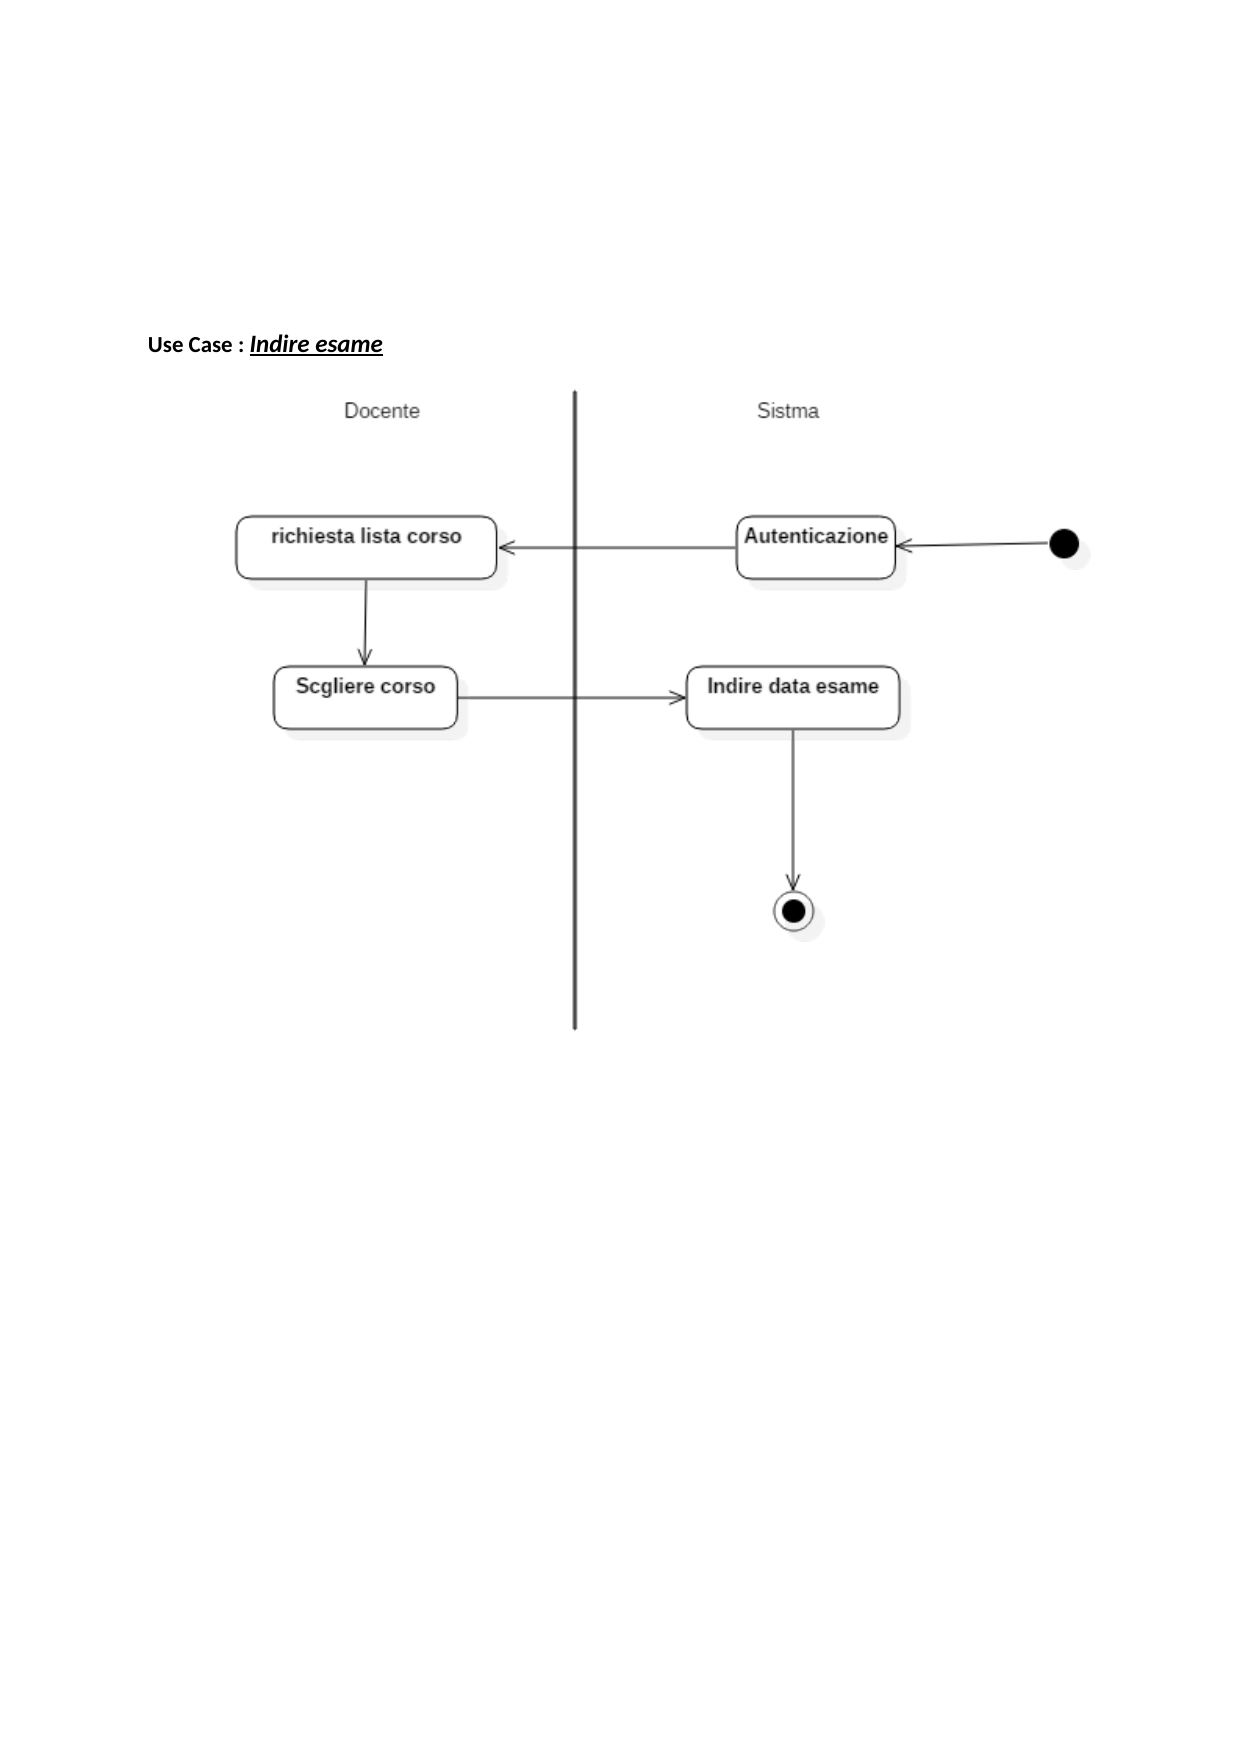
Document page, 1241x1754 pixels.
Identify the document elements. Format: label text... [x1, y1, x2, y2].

text Use Case : Indire esame [148, 328, 1093, 359]
